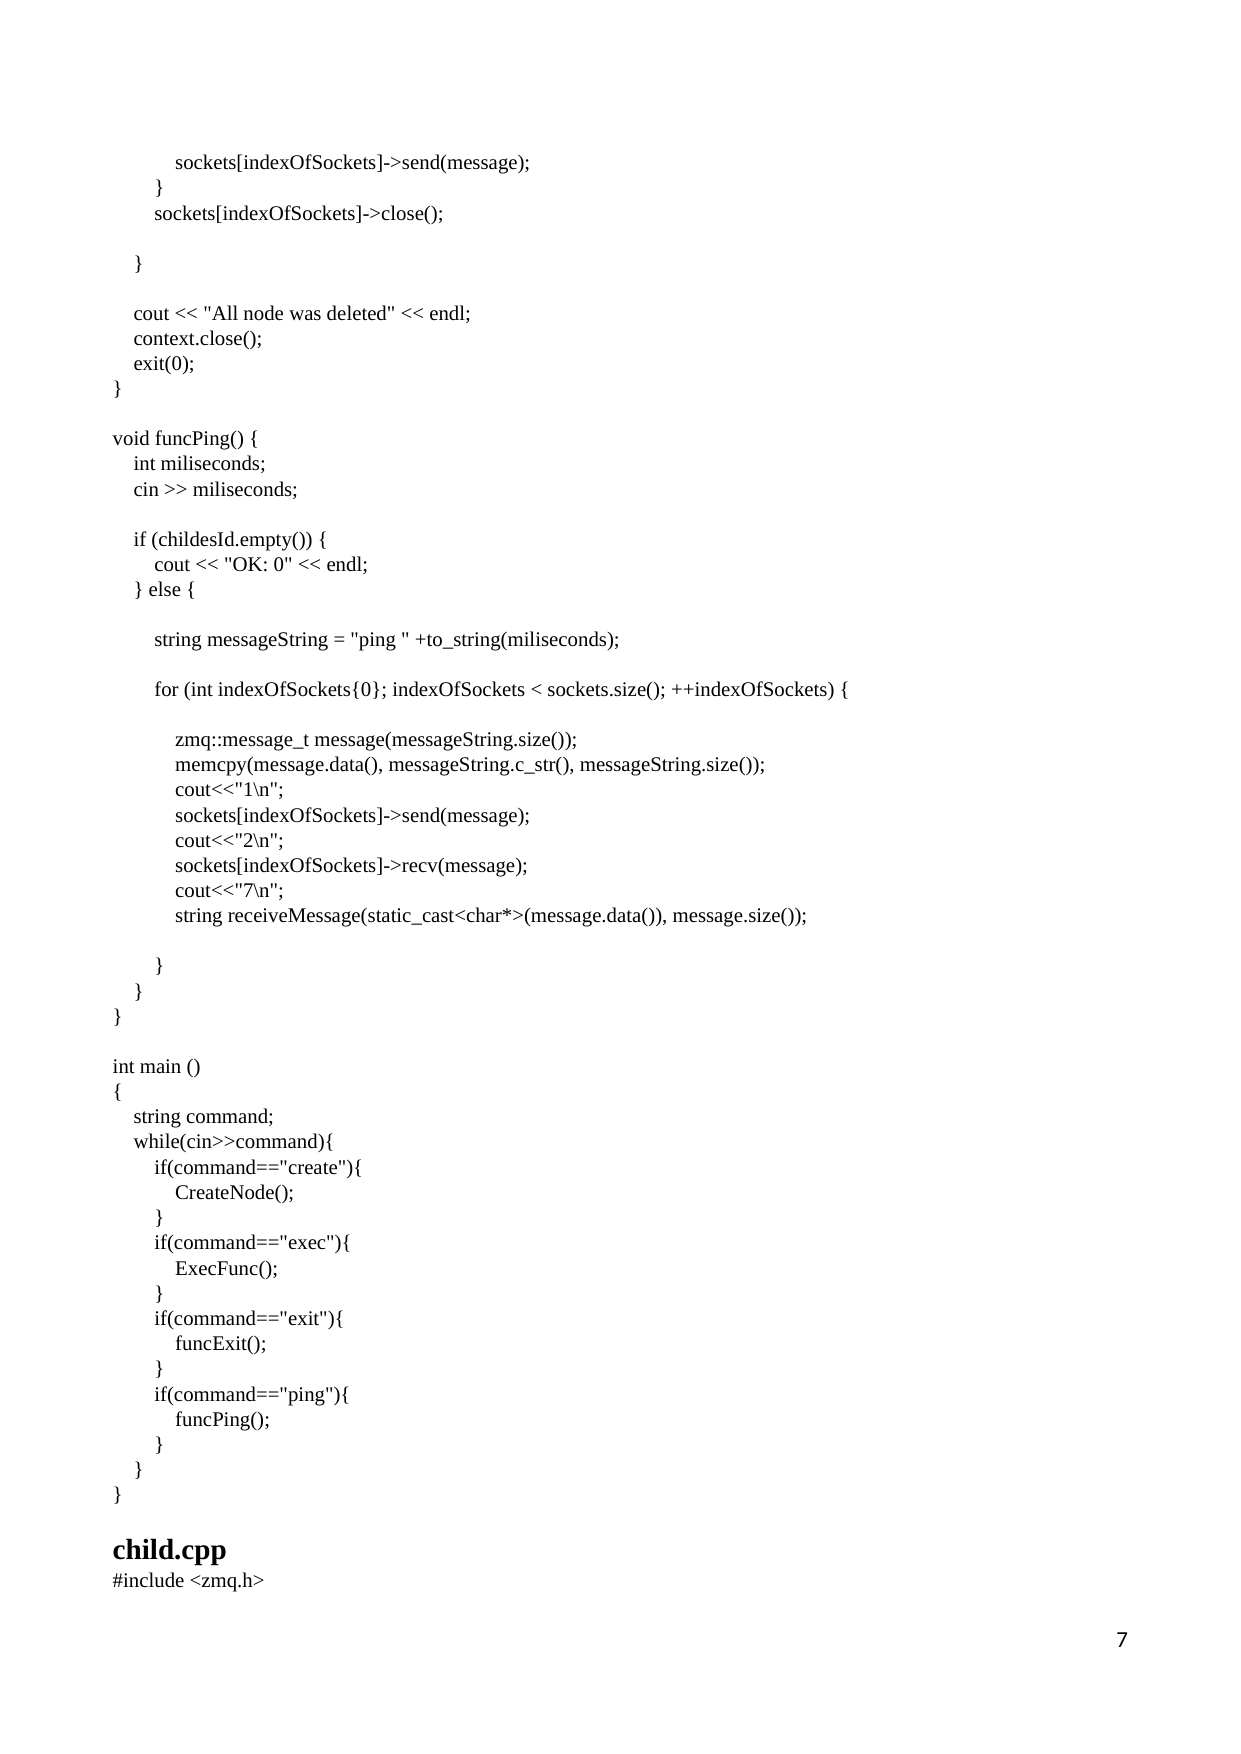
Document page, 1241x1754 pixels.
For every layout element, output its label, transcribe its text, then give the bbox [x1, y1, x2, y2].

text } [112, 1432, 1128, 1456]
text string command; [112, 1104, 1128, 1128]
text context.close(); [112, 326, 1128, 350]
text if(command=="create"){ [112, 1154, 1128, 1179]
text cout<<"7\n"; [112, 878, 1128, 902]
text if(command=="exit"){ [112, 1306, 1128, 1330]
text CreateNode(); [112, 1180, 1128, 1204]
text int main () [112, 1054, 1128, 1078]
text cout<<"2\n"; [112, 828, 1128, 852]
text cout << "All node was deleted" << endl; [112, 300, 1128, 324]
text funcExit(); [112, 1331, 1128, 1355]
text } [112, 376, 1128, 400]
text for (int indexOfSockets{0}; indexOfSockets < sockets.size(); ++indexOfSockets) { [112, 677, 1128, 701]
text } [112, 1281, 1128, 1305]
text } [112, 953, 1128, 977]
text zmq::message_t message(messageString.size()); [112, 727, 1128, 751]
text } [112, 1482, 1128, 1531]
text } [112, 175, 1128, 199]
text string messageString = "ping " +to_string(miliseconds); [112, 627, 1128, 651]
text cout<<"1\n"; [112, 777, 1128, 801]
text } [112, 1457, 1128, 1481]
text } [112, 978, 1128, 1003]
text while(cin>>command){ [112, 1129, 1128, 1153]
text { [112, 1079, 1128, 1103]
text sockets[indexOfSockets]->send(message); [112, 150, 1128, 174]
text memcpy(message.data(), messageString.c_str(), messageString.size()); [112, 752, 1128, 776]
text funcPing(); [112, 1407, 1128, 1431]
text } [112, 1356, 1128, 1380]
text } [112, 1205, 1128, 1229]
text sockets[indexOfSockets]->recv(message); [112, 853, 1128, 877]
text sockets[indexOfSockets]->close(); [112, 200, 1128, 224]
text if(command=="ping"){ [112, 1381, 1128, 1406]
text void funcPing() { [112, 426, 1128, 450]
text string receiveMessage(static_cast<char*>(message.data()), message.size()); [112, 903, 1128, 927]
text sockets[indexOfSockets]->send(message); [112, 802, 1128, 827]
text cin >> miliseconds; [112, 476, 1128, 501]
text } [112, 1004, 1128, 1028]
text } [112, 250, 1128, 274]
text int miliseconds; [112, 451, 1128, 475]
text child.cpp [112, 1532, 1128, 1566]
text cout << "OK: 0" << endl; [112, 552, 1128, 576]
text if (childesId.empty()) { [112, 526, 1128, 551]
text if(command=="exec"){ [112, 1230, 1128, 1254]
text ExecFunc(); [112, 1255, 1128, 1279]
text exit(0); [112, 351, 1128, 375]
text #include <zmq.h> [112, 1567, 1128, 1592]
text } else { [112, 577, 1128, 601]
